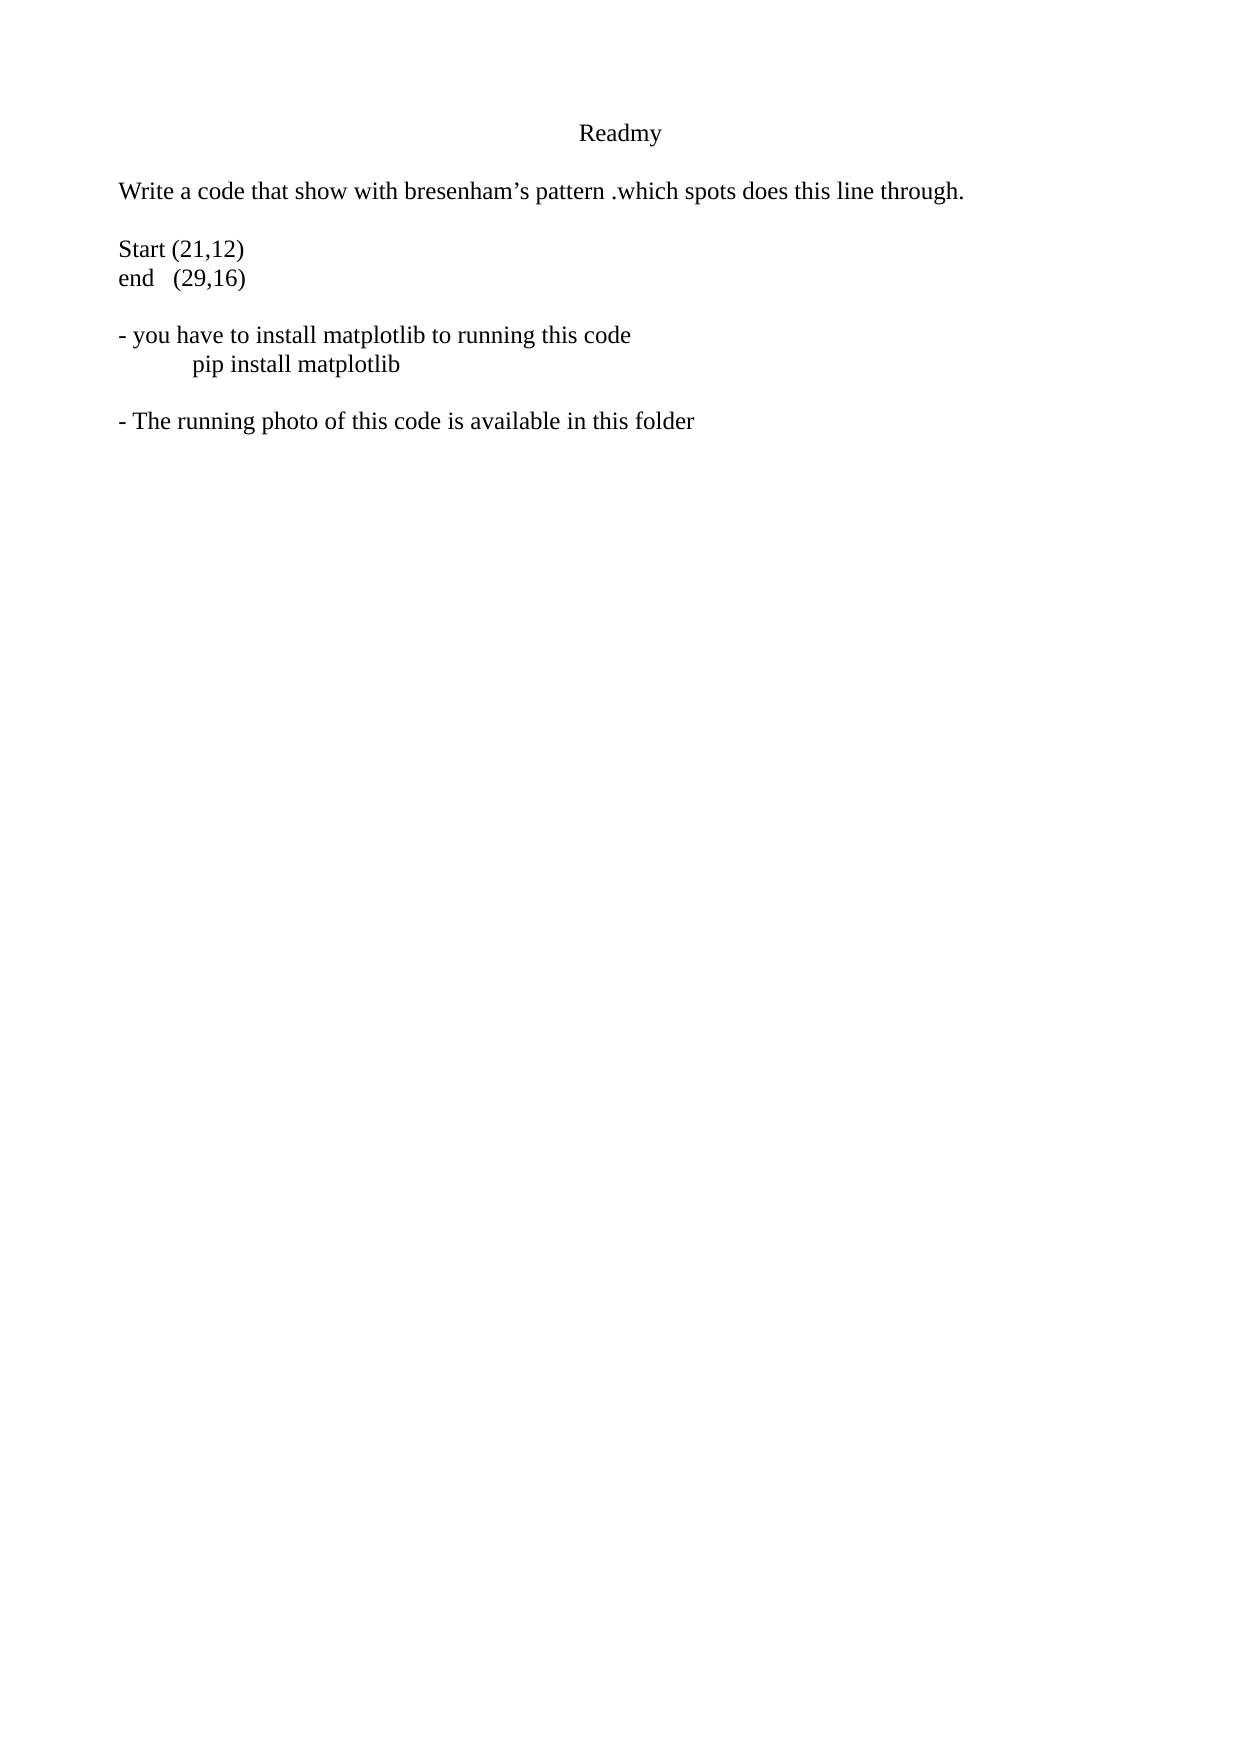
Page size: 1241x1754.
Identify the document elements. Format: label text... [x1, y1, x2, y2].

text Write a code that show with bresenham’s pattern .which spots does this line through. [118, 176, 1122, 205]
text - The running photo of this code is available in this folder [118, 406, 1122, 435]
text end (29,16) [118, 263, 1122, 291]
text pip install matplotlib [118, 349, 1122, 378]
text - you have to install matplotlib to running this code [118, 320, 1122, 349]
text Start (21,12) [118, 234, 1122, 263]
